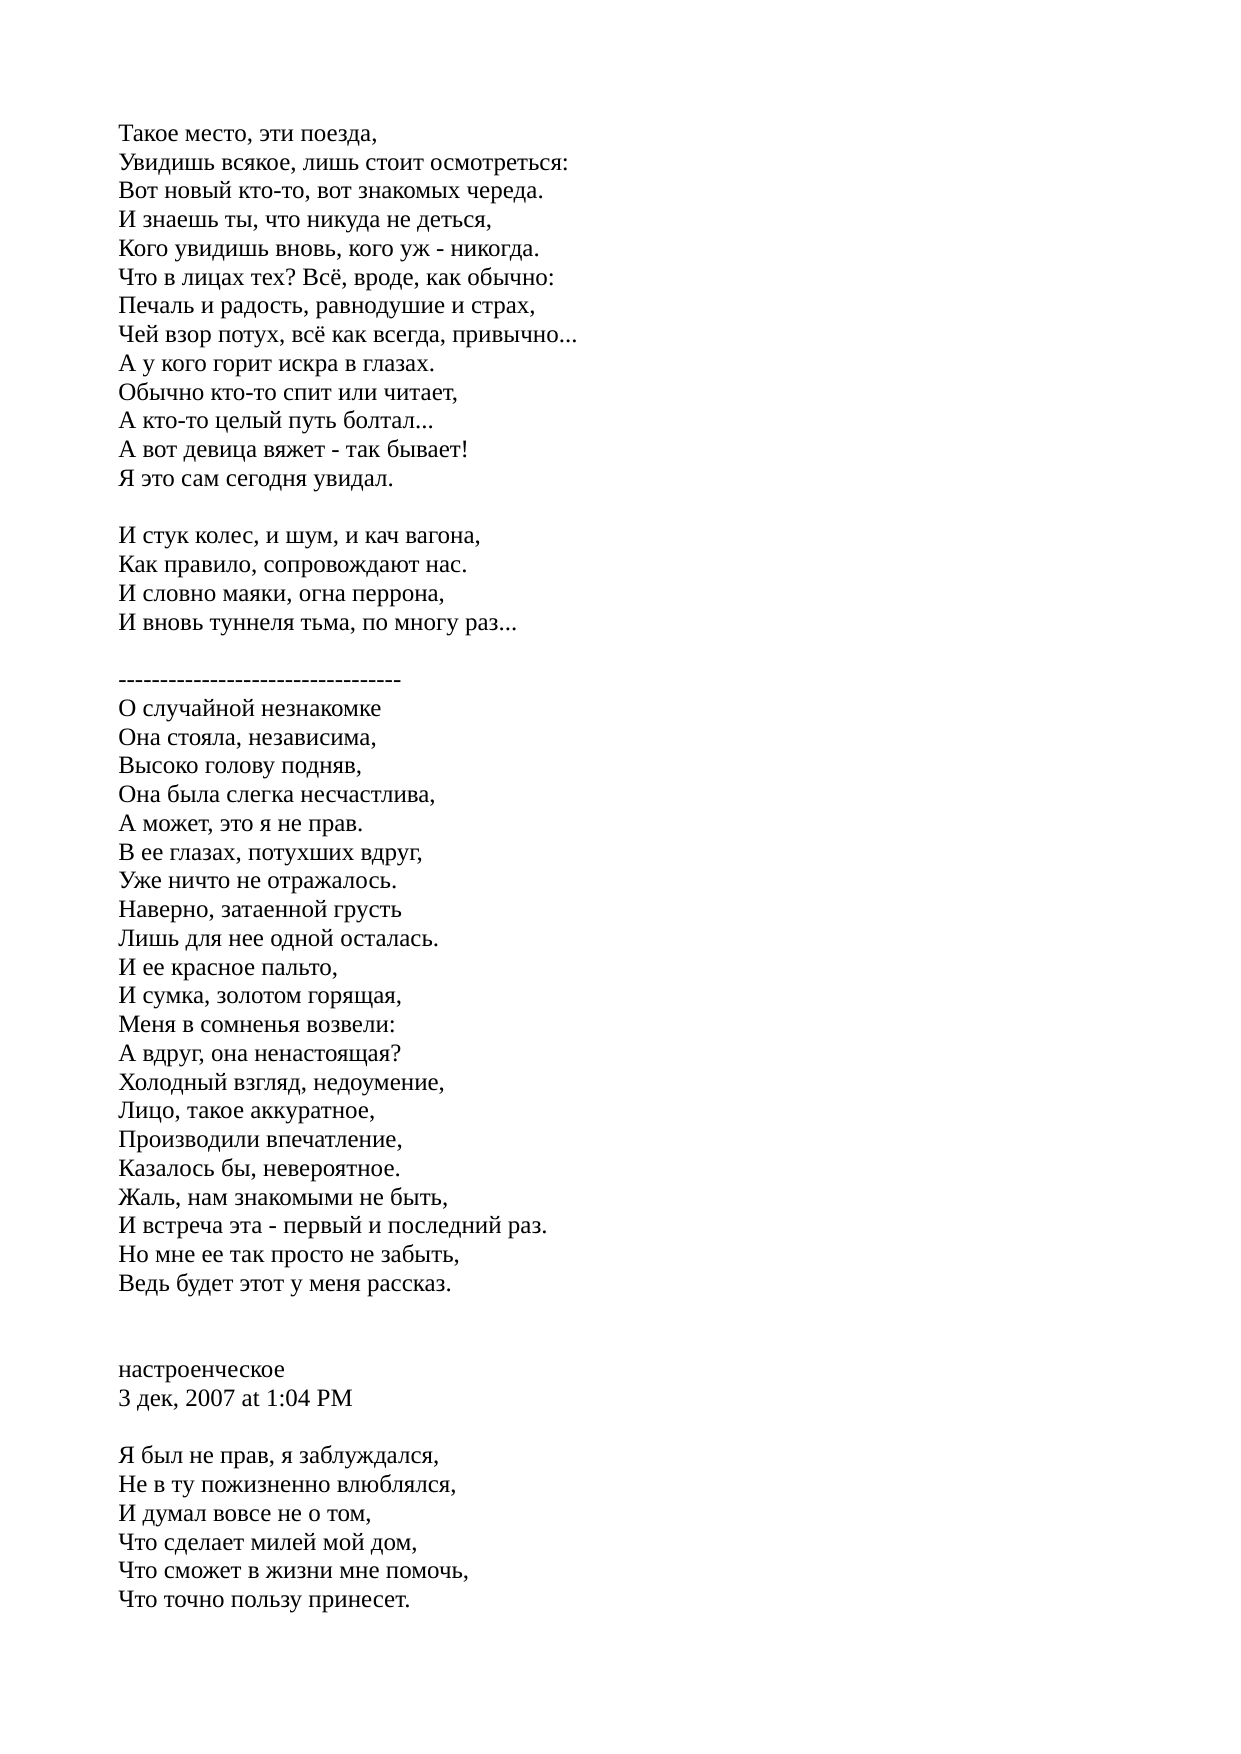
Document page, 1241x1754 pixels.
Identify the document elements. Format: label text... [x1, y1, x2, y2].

text Увидишь всякое, лишь стоит осмотреться: [118, 147, 1122, 176]
text И стук колес, и шум, и кач вагона, [118, 521, 1122, 549]
text ---------------------------------- [118, 664, 1122, 693]
text Она стояла, независима, [118, 722, 1122, 751]
text настроенческое [118, 1354, 1122, 1383]
text Обычно кто-то спит или читает, [118, 377, 1122, 406]
text Казалось бы, невероятное. [118, 1153, 1122, 1182]
text Чей взор потух, всё как всегда, привычно... [118, 319, 1122, 348]
text Как правило, сопровождают нас. [118, 549, 1122, 578]
text Я это сам сегодня увидал. [118, 463, 1122, 492]
text А вот девица вяжет - так бывает! [118, 434, 1122, 463]
text А кто-то целый путь болтал... [118, 406, 1122, 434]
text Что точно пользу принесет. [118, 1584, 1122, 1613]
text И словно маяки, огна перрона, [118, 578, 1122, 607]
text Что сможет в жизни мне помочь, [118, 1556, 1122, 1584]
text Я был не прав, я заблуждался, [118, 1441, 1122, 1469]
text О случайной незнакомке [118, 693, 1122, 722]
text А у кого горит искра в глазах. [118, 348, 1122, 377]
text А вдруг, она ненастоящая? [118, 1038, 1122, 1067]
text В ее глазах, потухших вдруг, [118, 837, 1122, 866]
text Она была слегка несчастлива, [118, 779, 1122, 808]
text Уже ничто не отражалось. [118, 866, 1122, 894]
text Меня в сомненья возвели: [118, 1009, 1122, 1038]
text Жаль, нам знакомыми не быть, [118, 1182, 1122, 1211]
text А может, это я не прав. [118, 808, 1122, 837]
text И ее красное пальто, [118, 952, 1122, 981]
text Лицо, такое аккуратное, [118, 1096, 1122, 1124]
text Кого увидишь вновь, кого уж - никогда. [118, 233, 1122, 262]
text Вот новый кто-то, вот знакомых череда. [118, 176, 1122, 204]
text Лишь для нее одной осталась. [118, 923, 1122, 952]
text Производили впечатление, [118, 1124, 1122, 1153]
text Не в ту пожизненно влюблялся, [118, 1469, 1122, 1498]
text И встреча эта - первый и последний раз. [118, 1211, 1122, 1239]
text И думал вовсе не о том, [118, 1498, 1122, 1527]
text И знаешь ты, что никуда не деться, [118, 204, 1122, 233]
text Что сделает милей мой дом, [118, 1527, 1122, 1556]
text Ведь будет этот у меня рассказ. [118, 1268, 1122, 1297]
text 3 дек, 2007 at 1:04 PM [118, 1383, 1122, 1412]
text Высоко голову подняв, [118, 751, 1122, 779]
text Такое место, эти поезда, [118, 118, 1122, 147]
text Печаль и радость, равнодушие и страх, [118, 291, 1122, 319]
text Что в лицах тех? Всё, вроде, как обычно: [118, 262, 1122, 291]
text И вновь туннеля тьма, по многу раз... [118, 607, 1122, 636]
text Холодный взгляд, недоумение, [118, 1067, 1122, 1096]
text Но мне ее так просто не забыть, [118, 1239, 1122, 1268]
text И сумка, золотом горящая, [118, 981, 1122, 1009]
text Наверно, затаенной грусть [118, 894, 1122, 923]
